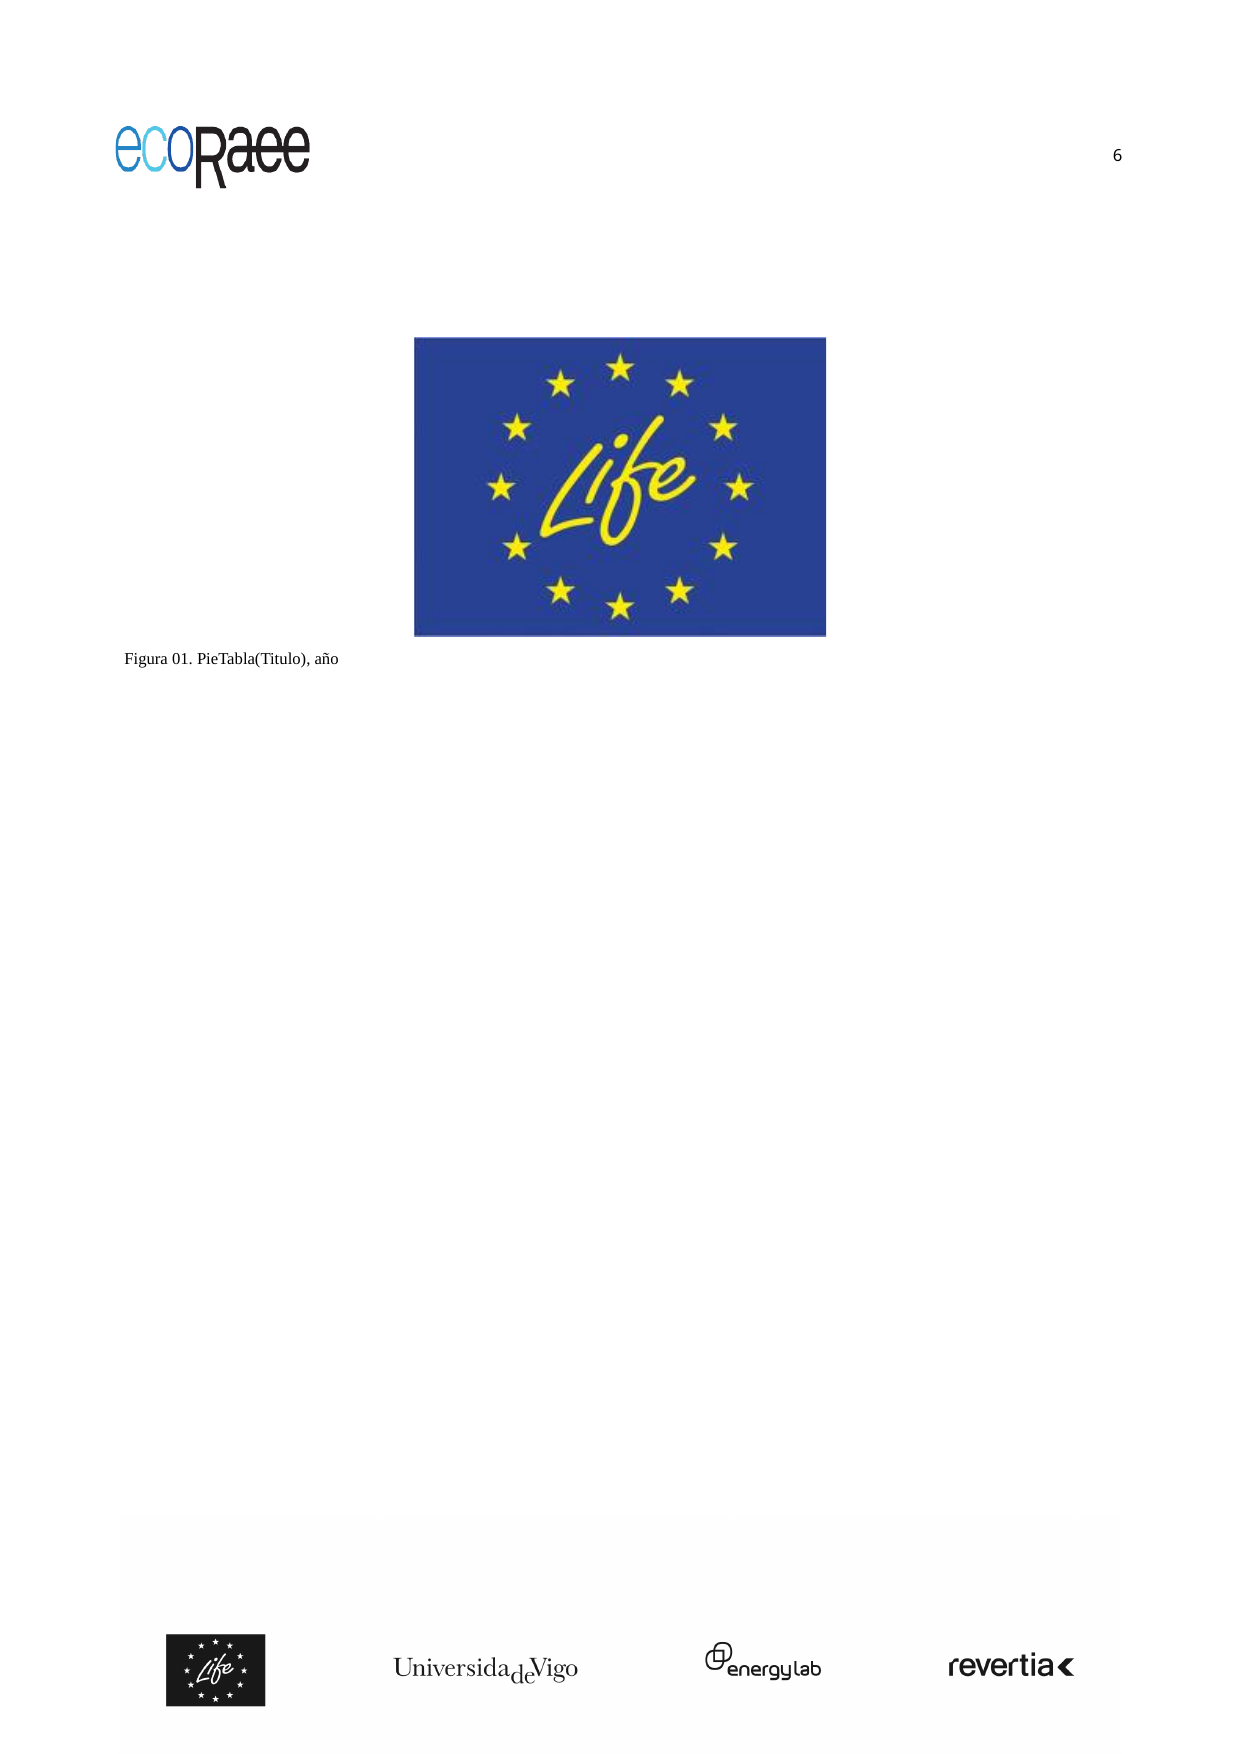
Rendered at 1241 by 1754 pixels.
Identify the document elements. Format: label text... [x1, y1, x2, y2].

picture [114, 124, 311, 190]
text Figura 01. PieTabla(Titulo), año [124, 649, 1122, 668]
picture [413, 337, 827, 637]
picture [118, 1514, 1123, 1754]
